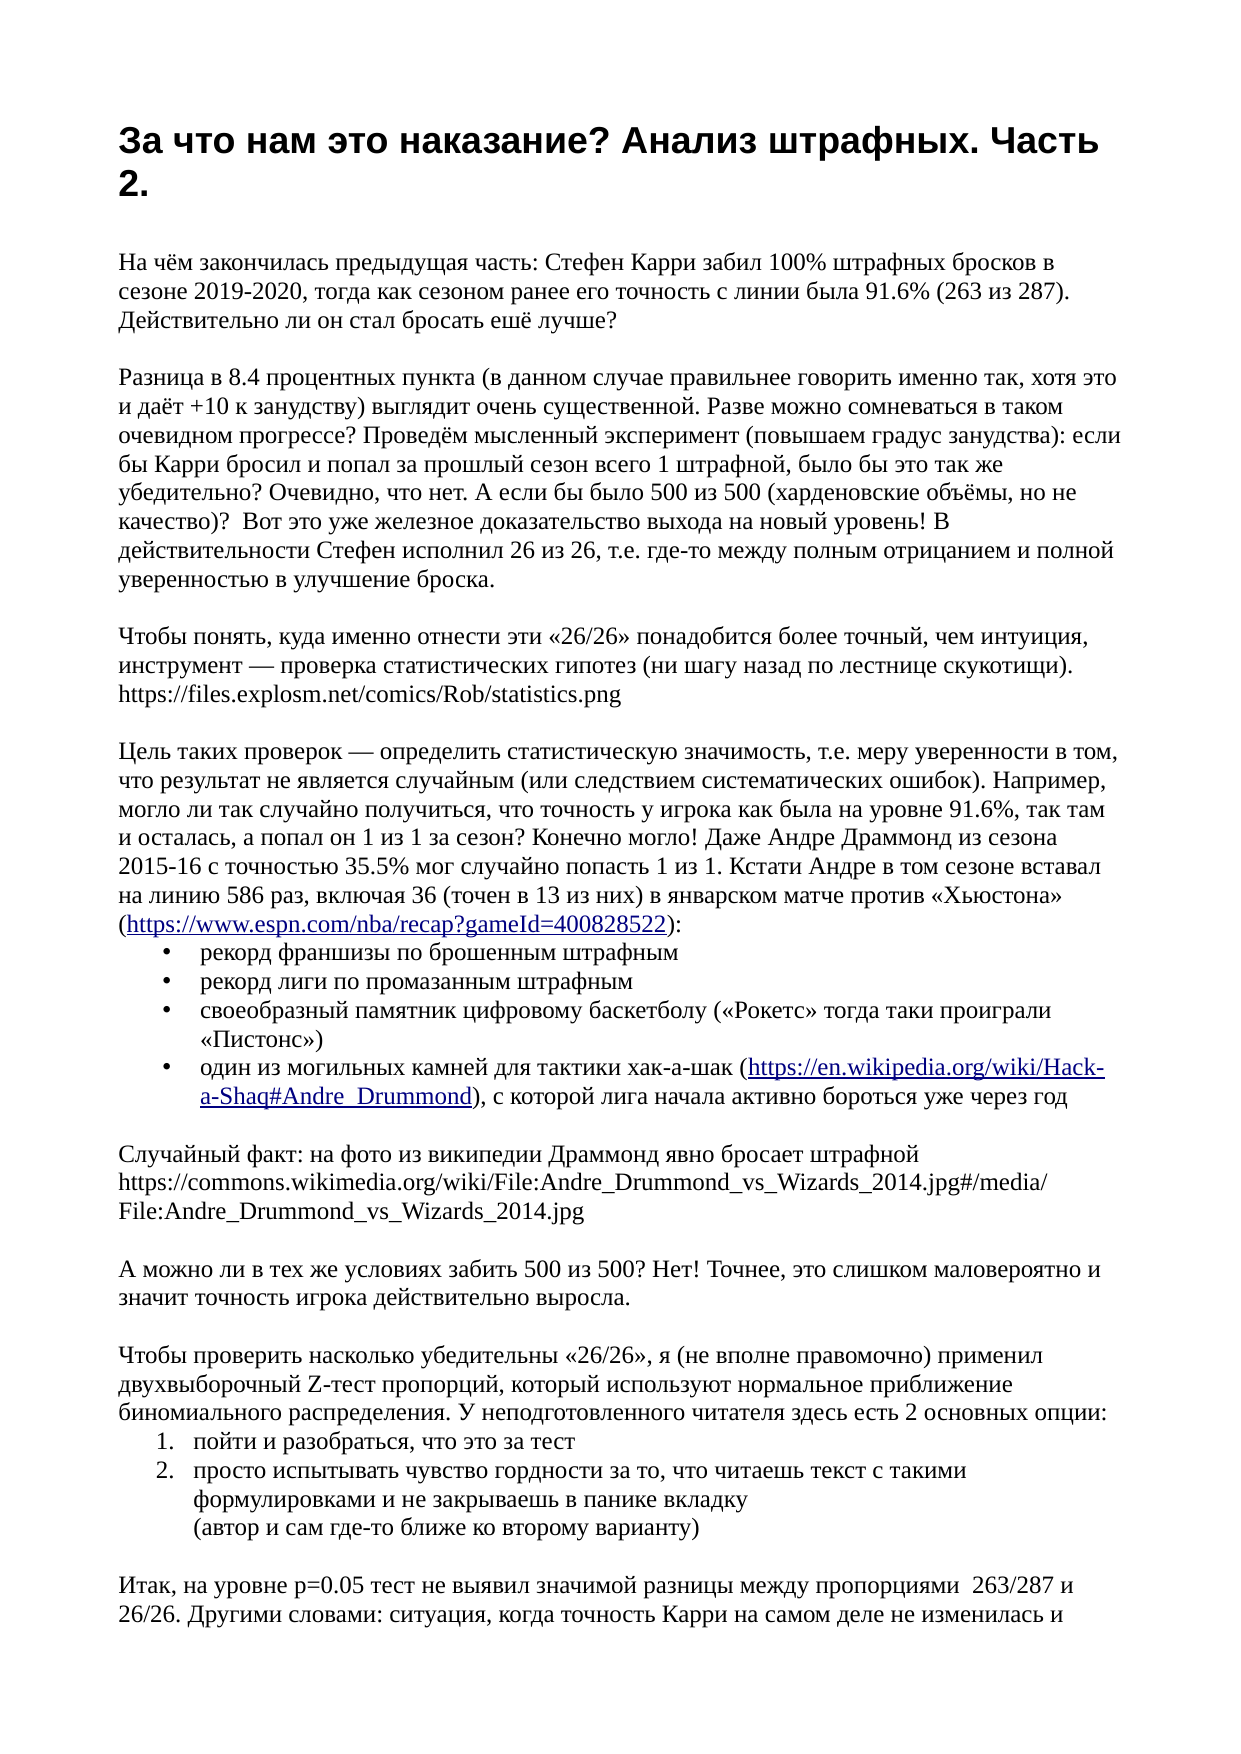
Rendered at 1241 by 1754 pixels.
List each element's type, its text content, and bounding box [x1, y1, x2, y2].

text Чтобы понять, куда именно отнести эти «26/26» понадобится более точный, чем интуиция, инструмент — проверка статистических гипотез (ни шагу назад по лестнице скукотищи). [118, 621, 1122, 679]
text За что нам это наказание? Анализ штрафных. Часть 2. [118, 118, 1122, 204]
list рекорд франшизы по брошенным штрафным [162, 937, 1122, 966]
text А можно ли в тех же условиях забить 500 из 500? Нет! Точнее, это слишком маловероятно и значит точность игрока действительно выросла. [118, 1254, 1122, 1311]
list рекорд лиги по промазанным штрафным [162, 966, 1122, 995]
text Итак, на уровне p=0.05 тест не выявил значимой разницы между пропорциями 263/287 и 26/26. Другими словами: ситуация, когда точность Карри на самом деле не изменилась и [118, 1570, 1122, 1627]
list пойти и разобраться, что это за тест [156, 1426, 1122, 1455]
text Случайный факт: на фото из википедии Драммонд явно бросает штрафной https://commons.wikimedia.org/wiki/File:Andre_Drummond_vs_Wizards_2014.jpg#/media/File:Andre_Drummond_vs_Wizards_2014.jpg [118, 1139, 1122, 1225]
list просто испытывать чувство гордности за то, что читаешь текст с такими формулировками и не закрываешь в панике вкладку (автор и сам где-то ближе ко второму варианту) [156, 1455, 1122, 1541]
text На чём закончилась предыдущая часть: Стефен Карри забил 100% штрафных бросков в сезоне 2019-2020, тогда как сезоном ранее его точность с линии была 91.6% (263 из 287). Действительно ли он стал бросать ешё лучше? [118, 247, 1122, 334]
list своеобразный памятник цифровому баскетболу («Рокетс» тогда таки проиграли «Пистонс») [162, 995, 1122, 1052]
text Цель таких проверок — определить статистическую значимость, т.е. меру уверенности в том, что результат не является случайным (или следствием систематических ошибок). Например, могло ли так случайно получиться, что точность у игрока как была на уровне 91.6%, так там и осталась, а попал он 1 из 1 за сезон? Конечно могло! Даже Андре Драммонд из сезона 2015-16 с точностью 35.5% мог случайно попасть 1 из 1. Кстати Андре в том сезоне вставал на линию 586 раз, включая 36 (точен в 13 из них) в январском матче против «Хьюстона» (https://www.espn.com/nba/recap?gameId=400828522): [118, 736, 1122, 937]
list один из могильных камней для тактики хак-а-шак (https://en.wikipedia.org/wiki/Hack-a-Shaq#Andre_Drummond), с которой лига начала активно бороться уже через год [162, 1052, 1122, 1110]
text Чтобы проверить насколько убедительны «26/26», я (не вполне правомочно) применил двухвыборочный Z-тест пропорций, который используют нормальное приближение биномиального распределения. У неподготовленного читателя здесь есть 2 основных опции: [118, 1340, 1122, 1426]
text https://files.explosm.net/comics/Rob/statistics.png [118, 679, 1122, 707]
text Разница в 8.4 процентных пункта (в данном случае правильнее говорить именно так, хотя это и даёт +10 к занудству) выглядит очень существенной. Разве можно сомневаться в таком очевидном прогрессе? Проведём мысленный эксперимент (повышаем градус занудства): если бы Карри бросил и попал за прошлый сезон всего 1 штрафной, было бы это так же убедительно? Очевидно, что нет. А если бы было 500 из 500 (харденовские объёмы, но не качество)? Вот это уже железное доказательство выхода на новый уровень! В действительности Стефен исполнил 26 из 26, т.е. где-то между полным отрицанием и полной уверенностью в улучшение броска. [118, 362, 1122, 592]
